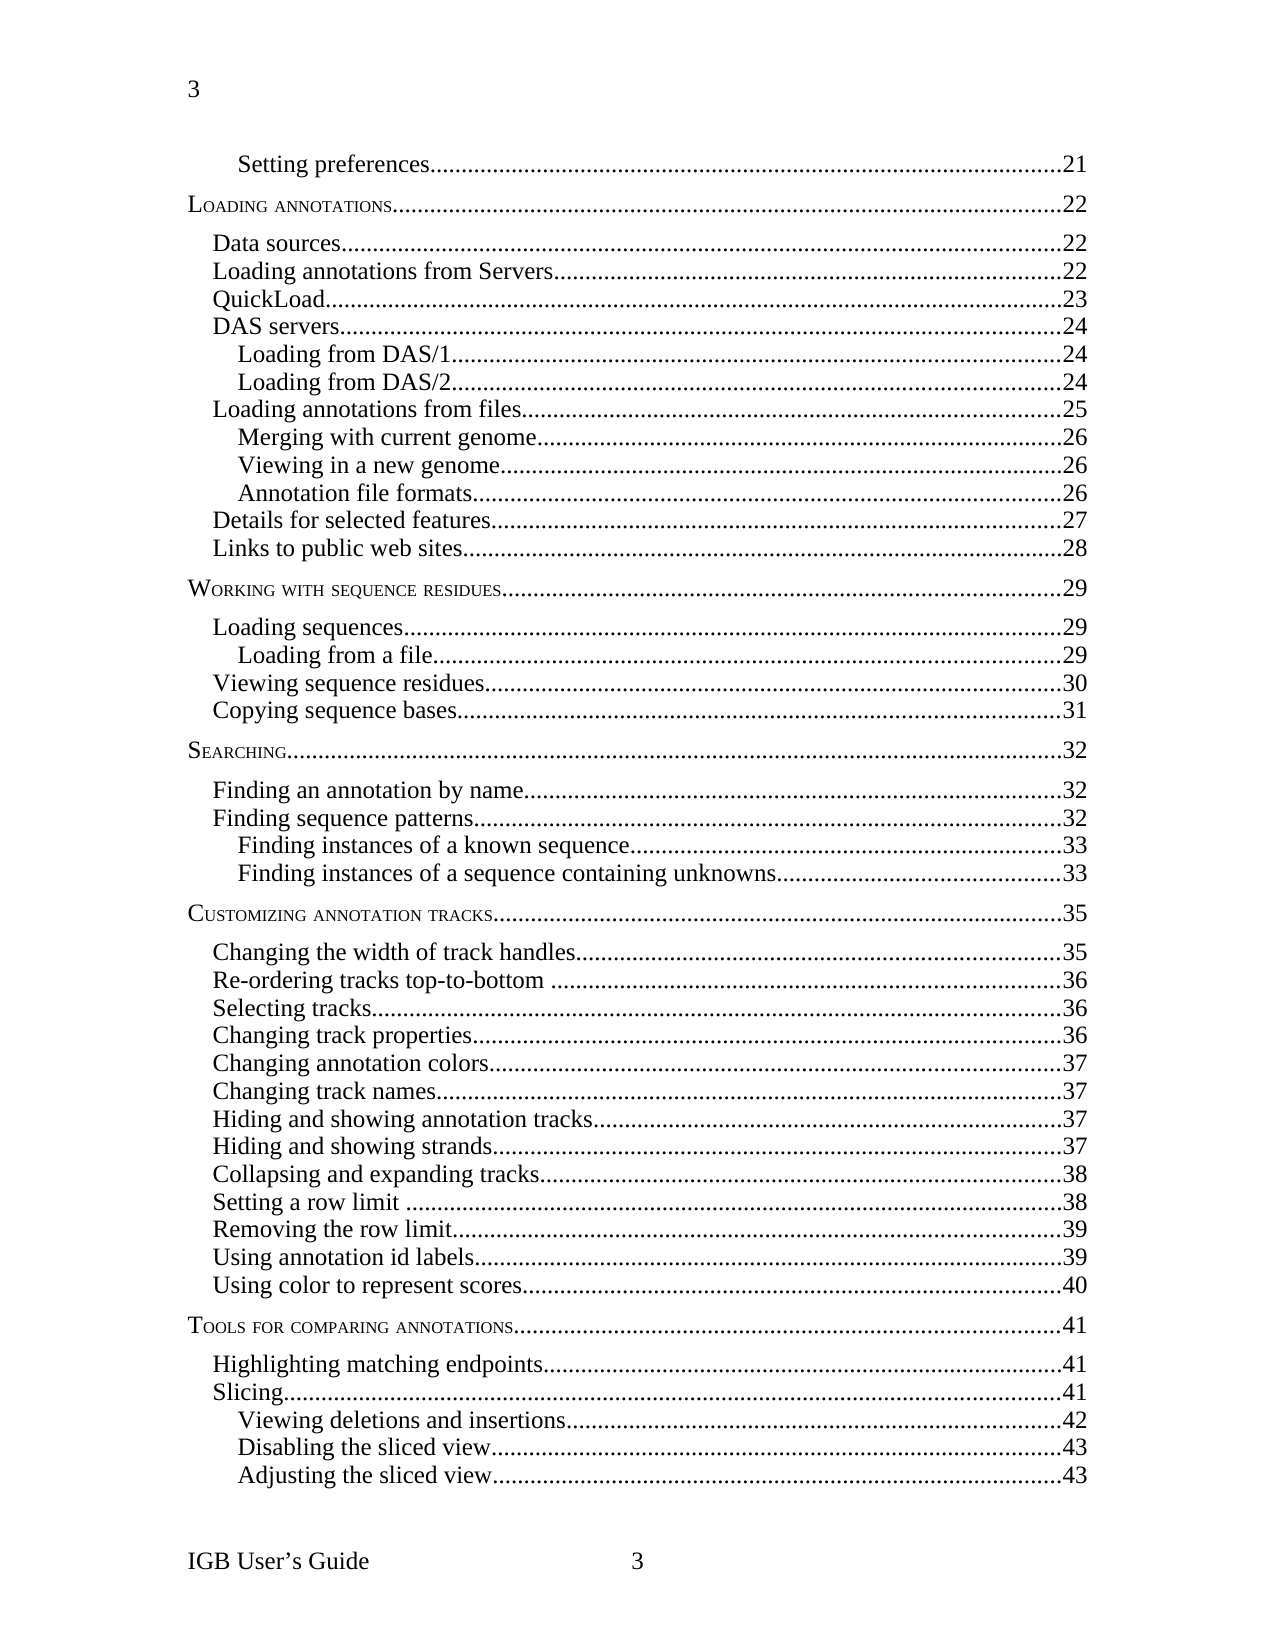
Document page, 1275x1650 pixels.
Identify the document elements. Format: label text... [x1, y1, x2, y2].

text Loading sequences 29 [212, 613, 1087, 641]
text Changing the width of track handles 35 [212, 938, 1087, 966]
text Viewing deletions and insertions 42 [237, 1406, 1087, 1433]
text DAS servers 24 [212, 312, 1087, 340]
text Loading from a file 29 [237, 641, 1087, 669]
text Collapsing and expanding tracks 38 [212, 1160, 1087, 1188]
text Finding instances of a known sequence 33 [237, 831, 1087, 859]
text Loading from DAS/2 24 [237, 368, 1087, 396]
text Disabling the sliced view 43 [237, 1433, 1087, 1461]
text Using color to represent scores 40 [212, 1271, 1087, 1299]
text QuickLoad 23 [212, 285, 1087, 312]
text Selecting tracks 36 [212, 994, 1087, 1022]
text Copying sequence bases 31 [212, 697, 1087, 724]
text Finding an annotation by name 32 [212, 776, 1087, 804]
text Loading annotations from Servers 22 [212, 257, 1087, 285]
text Setting preferences 21 [237, 150, 1087, 178]
text Links to public web sites 28 [212, 534, 1087, 562]
text Setting a row limit 38 [212, 1188, 1087, 1216]
text Slicing 41 [212, 1378, 1087, 1406]
text Data sources 22 [212, 229, 1087, 257]
text Viewing sequence residues 30 [212, 669, 1087, 697]
text Details for selected features 27 [212, 506, 1087, 534]
text Adjusting the sliced view 43 [237, 1461, 1087, 1489]
text Finding sequence patterns 32 [212, 804, 1087, 831]
text Tools for comparing annotations 41 [187, 1311, 1087, 1338]
text Changing annotation colors 37 [212, 1049, 1087, 1077]
text Hiding and showing strands 37 [212, 1132, 1087, 1160]
text Customizing annotation tracks 35 [187, 899, 1087, 927]
text Highlighting matching endpoints 41 [212, 1350, 1087, 1378]
text Removing the row limit 39 [212, 1216, 1087, 1243]
text Re-ordering tracks top-to-bottom 36 [212, 966, 1087, 994]
text Loading annotations 22 [187, 190, 1087, 217]
text Annotation file formats 26 [237, 479, 1087, 506]
text Changing track properties 36 [212, 1022, 1087, 1049]
text Finding instances of a sequence containing unknowns 33 [237, 859, 1087, 887]
text Viewing in a new genome 26 [237, 451, 1087, 479]
text Loading from DAS/1 24 [237, 340, 1087, 368]
text Hiding and showing annotation tracks 37 [212, 1105, 1087, 1132]
text Merging with current genome 26 [237, 423, 1087, 451]
text Loading annotations from files 25 [212, 396, 1087, 423]
text Working with sequence residues 29 [187, 574, 1087, 602]
text Using annotation id labels 39 [212, 1243, 1087, 1271]
text Searching 32 [187, 736, 1087, 764]
text Changing track names 37 [212, 1077, 1087, 1105]
